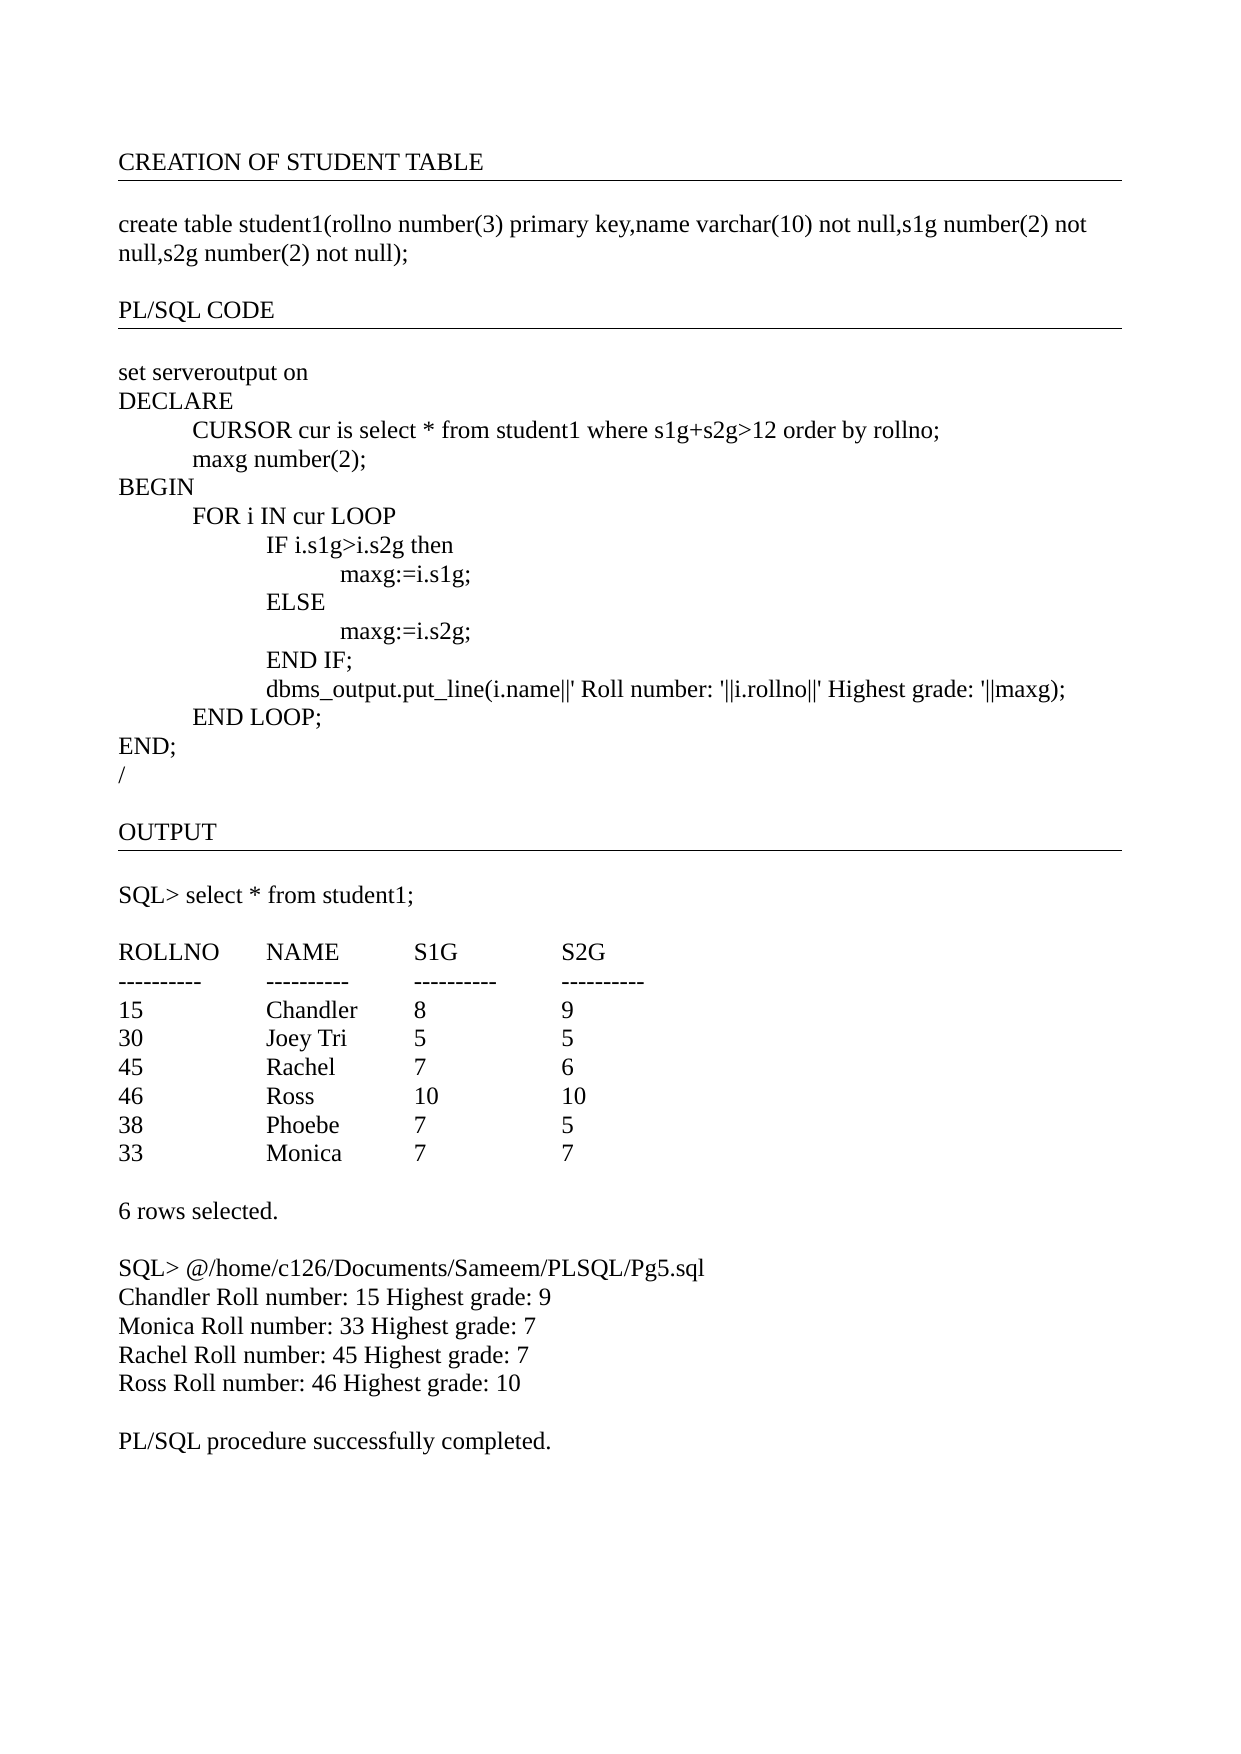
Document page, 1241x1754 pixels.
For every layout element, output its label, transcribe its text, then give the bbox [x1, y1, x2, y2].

text CURSOR cur is select * from student1 where s1g+s2g>12 order by rollno; [118, 415, 1122, 444]
text Monica Roll number: 33 Highest grade: 7 [118, 1311, 1122, 1340]
text SQL> @/home/c126/Documents/Sameem/PLSQL/Pg5.sql [118, 1253, 1122, 1282]
text 33 Monica 7 7 [118, 1138, 1122, 1167]
text / [118, 760, 1122, 789]
text maxg:=i.s2g; [118, 616, 1122, 645]
text OUTPUT [118, 817, 1122, 850]
text END IF; [118, 645, 1122, 674]
text FOR i IN cur LOOP [118, 501, 1122, 530]
text 6 rows selected. [118, 1196, 1122, 1225]
text 30 Joey Tri 5 5 [118, 1023, 1122, 1052]
text 38 Phoebe 7 5 [118, 1110, 1122, 1138]
text BEGIN [118, 472, 1122, 501]
text CREATION OF STUDENT TABLE [118, 147, 1122, 180]
text Ross Roll number: 46 Highest grade: 10 [118, 1368, 1122, 1397]
text 15 Chandler 8 9 [118, 995, 1122, 1023]
text PL/SQL procedure successfully completed. [118, 1426, 1122, 1455]
text END; [118, 731, 1122, 760]
text ROLLNO NAME S1G S2G [118, 937, 1122, 966]
text ---------- ---------- ---------- ---------- [118, 966, 1122, 995]
text maxg number(2); [118, 444, 1122, 472]
text ELSE [118, 587, 1122, 616]
text Chandler Roll number: 15 Highest grade: 9 [118, 1282, 1122, 1311]
text 46 Ross 10 10 [118, 1081, 1122, 1110]
text 45 Rachel 7 6 [118, 1052, 1122, 1081]
text PL/SQL CODE [118, 295, 1122, 328]
text set serveroutput on [118, 357, 1122, 386]
text END LOOP; [118, 702, 1122, 731]
text Rachel Roll number: 45 Highest grade: 7 [118, 1340, 1122, 1368]
text maxg:=i.s1g; [118, 559, 1122, 587]
text DECLARE [118, 386, 1122, 415]
text create table student1(rollno number(3) primary key,name varchar(10) not null,s1g number(2) not null,s2g number(2) not null); [118, 209, 1122, 267]
text dbms_output.put_line(i.name||' Roll number: '||i.rollno||' Highest grade: '||maxg); [118, 674, 1122, 702]
text SQL> select * from student1; [118, 880, 1122, 908]
text IF i.s1g>i.s2g then [118, 530, 1122, 559]
